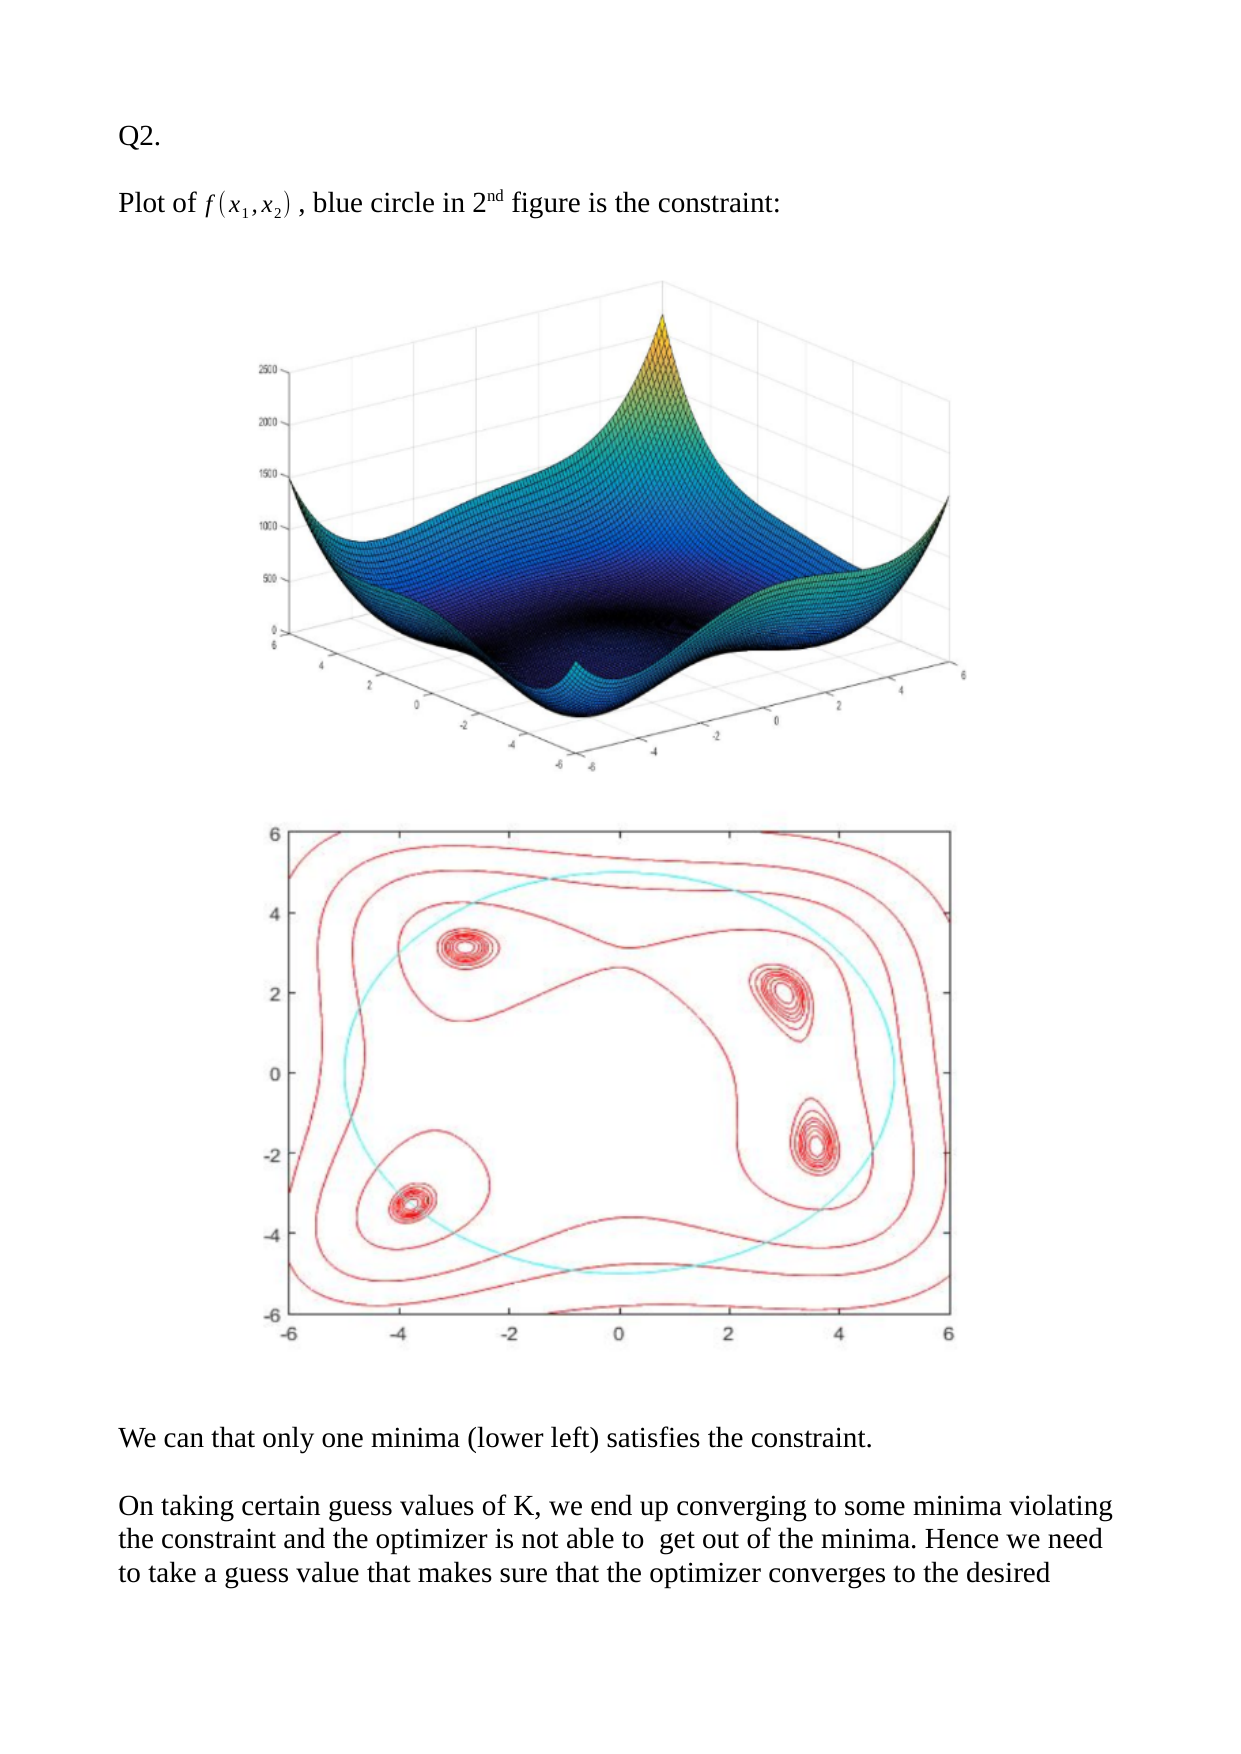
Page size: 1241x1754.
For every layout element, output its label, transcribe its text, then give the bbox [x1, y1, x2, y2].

text Q2. [118, 118, 1122, 152]
text On taking certain guess values of K, we end up converging to some minima violating the constraint and the optimizer is not able to get out of the minima. Hence we need to take a guess value that makes sure that the optimizer converges to the desired [118, 1488, 1122, 1588]
picture [243, 255, 1017, 1381]
text Plot of , blue circle in 2nd figure is the constraint: [118, 185, 1122, 222]
text We can that only one minima (lower left) satisfies the constraint. [118, 1421, 1122, 1454]
